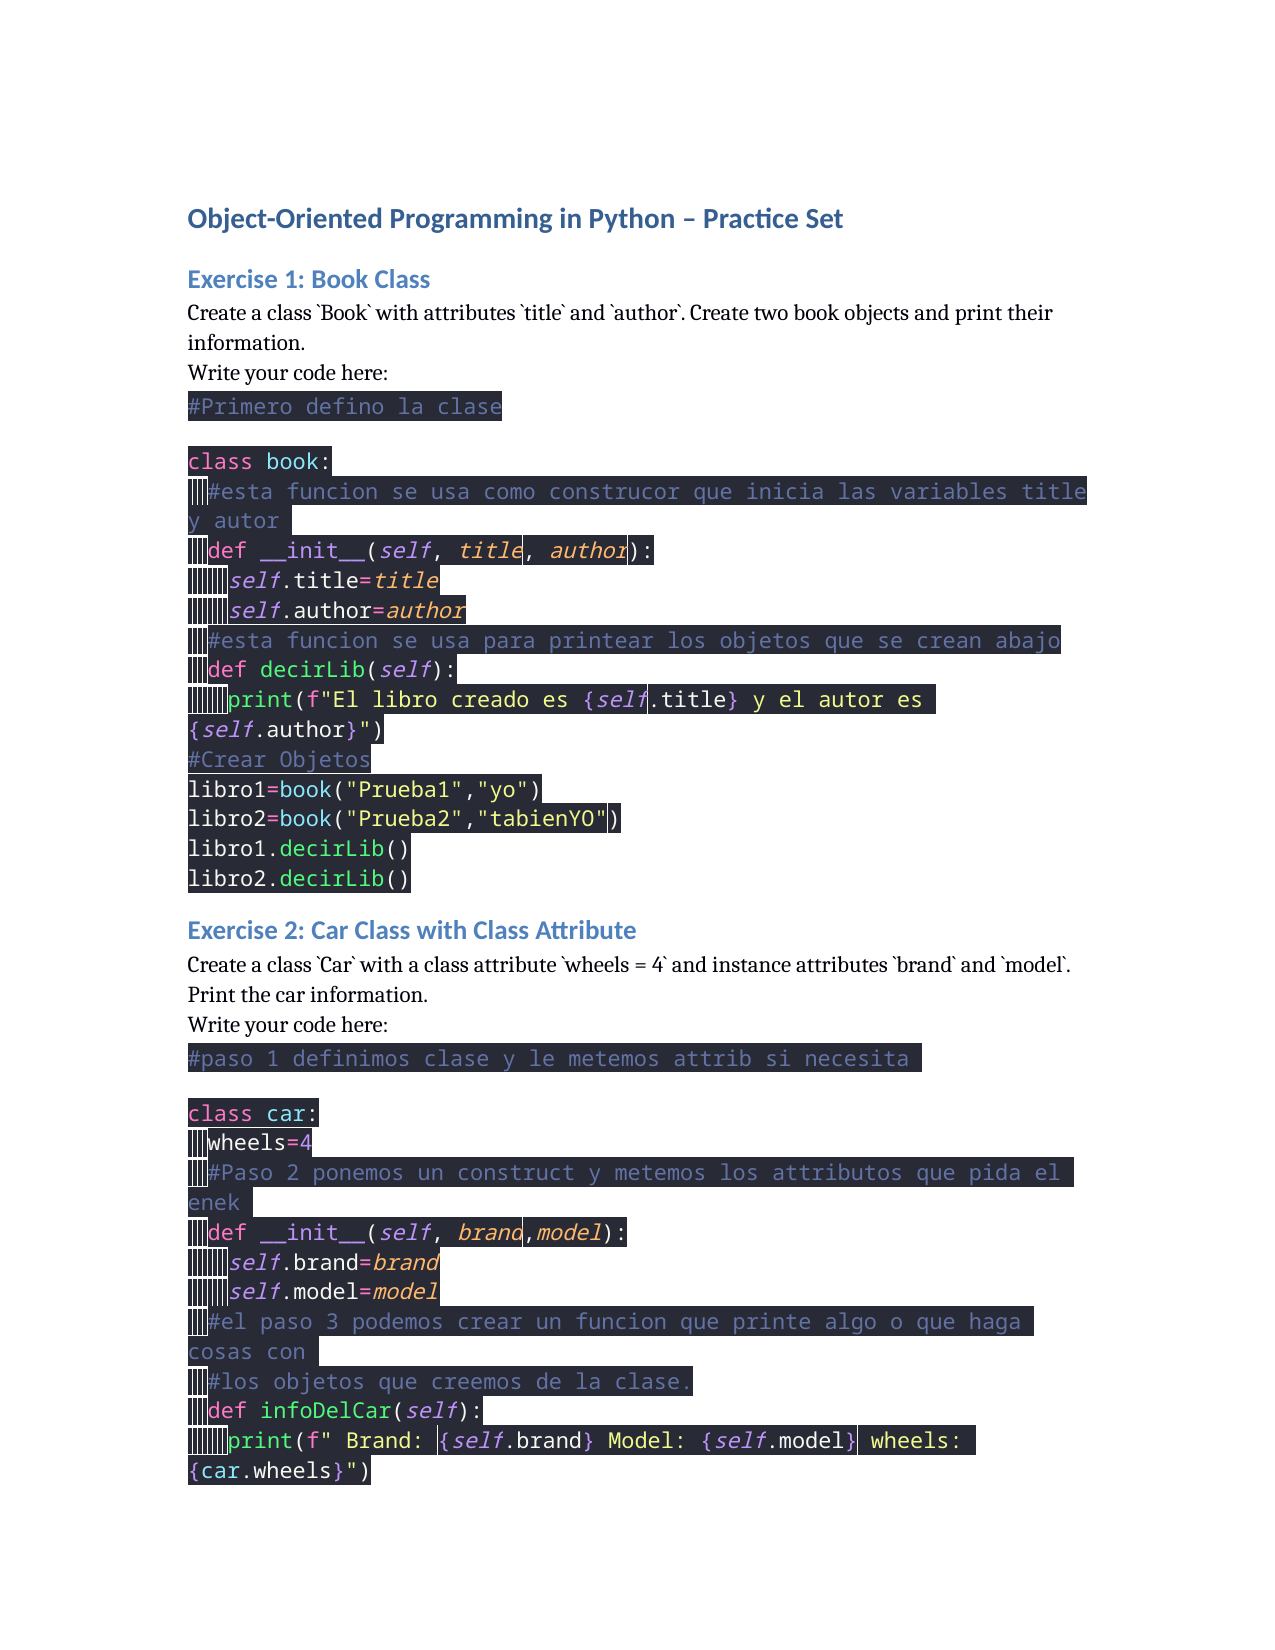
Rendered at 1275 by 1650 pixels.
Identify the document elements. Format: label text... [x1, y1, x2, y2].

text libro2=book("Prueba2","tabienYO") [187, 803, 1087, 833]
text wheels=4 [187, 1127, 1087, 1157]
text class car: [187, 1098, 1087, 1127]
text def infoDelCar(self): [187, 1396, 1087, 1425]
text libro1.decirLib() [187, 833, 1087, 863]
text #el paso 3 podemos crear un funcion que printe algo o que haga cosas con [187, 1306, 1087, 1366]
text libro2.decirLib() [187, 863, 1087, 893]
text #esta funcion se usa como construcor que inicia las variables title y autor [187, 476, 1087, 535]
text print(f"El libro creado es {self.title} y el autor es {self.author}") [187, 684, 1087, 744]
subtitle Exercise 1: Book Class [187, 262, 1087, 295]
text def __init__(self, title, author): [187, 535, 1087, 565]
text class book: [187, 446, 1087, 476]
subtitle Object-Oriented Programming in Python – Practice Set [187, 200, 1087, 236]
text Create a class `Car` with a class attribute `wheels = 4` and instance attributes `brand` and `model`. Print the car information. Write your code here: #paso 1 definimos clase y le metemos attrib si necesita [187, 951, 1087, 1072]
text def decirLib(self): [187, 654, 1087, 684]
text #los objetos que creemos de la clase. [187, 1366, 1087, 1396]
text def __init__(self, brand,model): [187, 1217, 1087, 1247]
text Create a class `Book` with attributes `title` and `author`. Create two book objects and print their information. Write your code here: #Primero defino la clase [187, 300, 1087, 421]
text self.brand=brand [187, 1247, 1087, 1276]
text #esta funcion se usa para printear los objetos que se crean abajo [187, 624, 1087, 654]
text #Paso 2 ponemos un construct y metemos los attributos que pida el enek [187, 1157, 1087, 1217]
text self.title=title [187, 565, 1087, 595]
text self.author=author [187, 595, 1087, 624]
text #Crear Objetos [187, 744, 1087, 773]
text libro1=book("Prueba1","yo") [187, 773, 1087, 803]
subtitle Exercise 2: Car Class with Class Attribute [187, 913, 1087, 947]
text self.model=model [187, 1276, 1087, 1306]
text print(f" Brand: {self.brand} Model: {self.model} wheels: {car.wheels}") [187, 1425, 1087, 1485]
